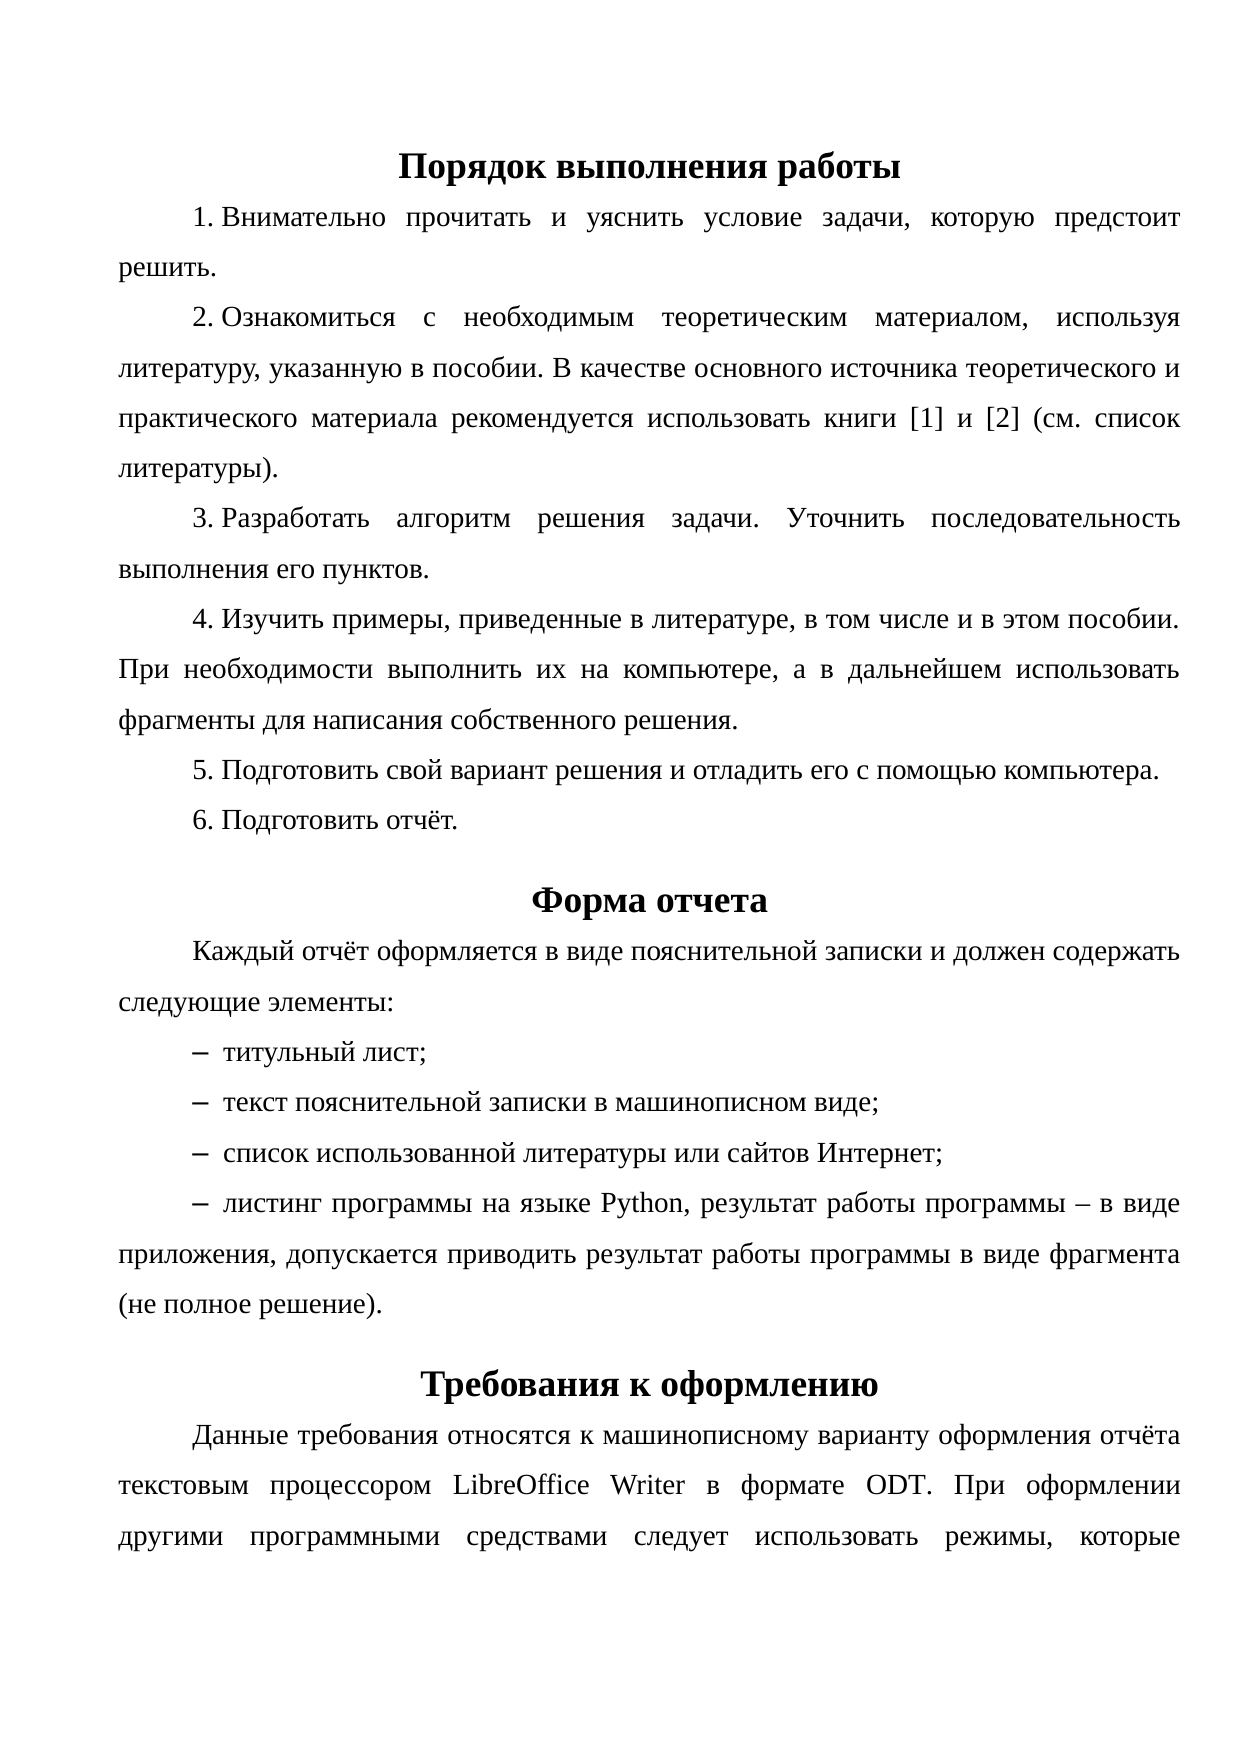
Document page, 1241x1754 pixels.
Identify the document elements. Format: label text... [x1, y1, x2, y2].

list листинг программы на языке Python, результат работы программы – в виде приложения, допускается приводить результат работы программы в виде фрагмента (не полное решение). [118, 1185, 1181, 1319]
list титульный лист; [118, 1034, 1181, 1068]
subtitle Форма отчета [118, 878, 1181, 921]
list Изучить примеры, приведенные в литературе, в том числе и в этом пособии. При необходимости выполнить их на компьютере, а в дальнейшем использовать фрагменты для написания собственного решения. [118, 601, 1181, 735]
list Подготовить отчёт. [118, 802, 1181, 836]
list Подготовить свой вариант решения и отладить его с помощью компьютера. [118, 752, 1181, 786]
list список использованной литературы или сайтов Интернет; [118, 1135, 1181, 1168]
text Данные требования относятся к машинописному варианту оформления отчёта текстовым процессором LibreOffice Writer в формате ODT. При оформлении другими программными средствами следует использовать режимы, которые [118, 1417, 1181, 1551]
list Внимательно прочитать и уяснить условие задачи, которую предстоит решить. [118, 199, 1181, 283]
subtitle Порядок выполнения работы [118, 143, 1181, 186]
list Разработать алгоритм решения задачи. Уточнить последовательность выполнения его пунктов. [118, 501, 1181, 584]
list текст пояснительной записки в машинописном виде; [118, 1084, 1181, 1118]
text Каждый отчёт оформляется в виде пояснительной записки и должен содержать следующие элементы: [118, 933, 1181, 1017]
list Ознакомиться с необходимым теоретическим материалом, используя литературу, указанную в пособии. В качестве основного источника теоретического и практического материала рекомендуется использовать книги [1] и [2] (см. список литературы). [118, 299, 1181, 484]
subtitle Требования к оформлению [118, 1361, 1181, 1404]
